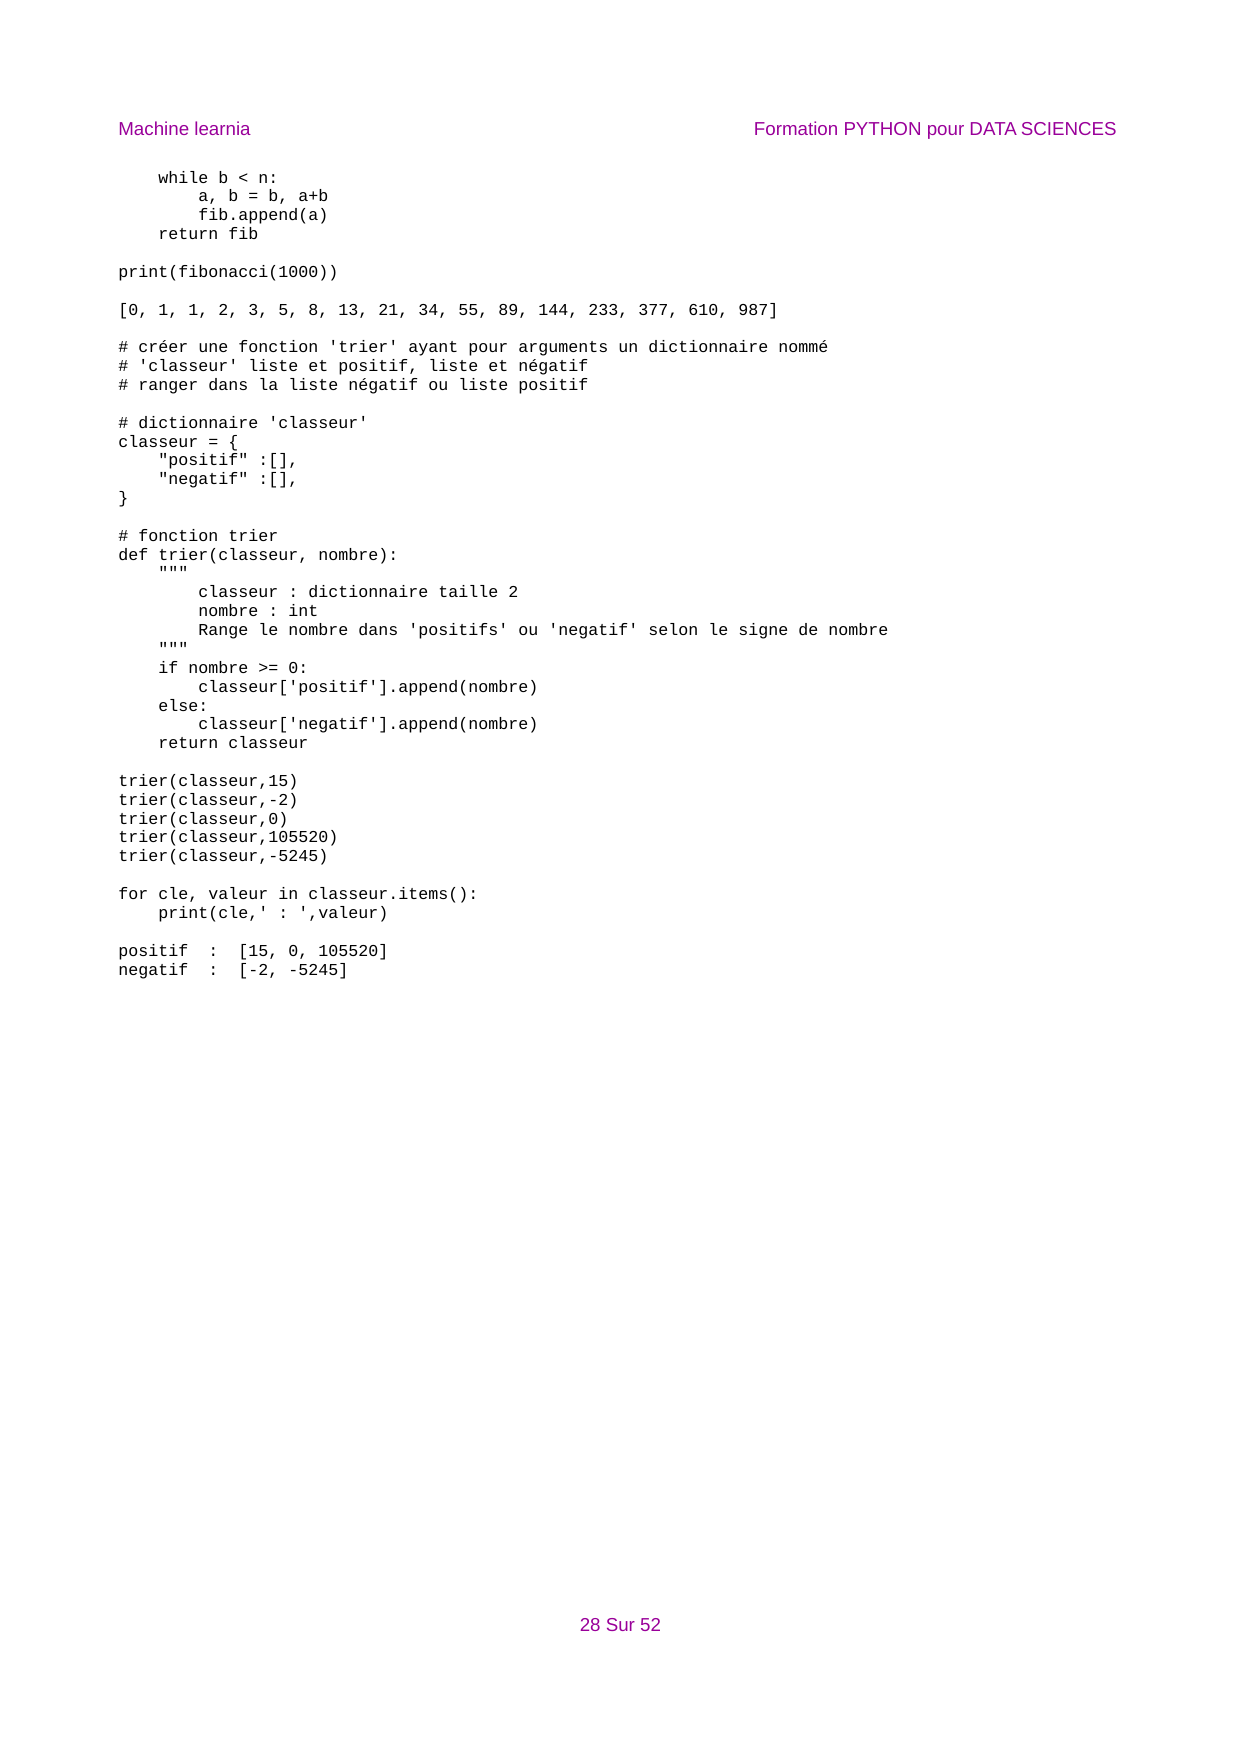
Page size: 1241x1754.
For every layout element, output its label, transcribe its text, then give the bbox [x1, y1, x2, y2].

text """ [118, 641, 1122, 659]
text classeur['positif'].append(nombre) [118, 678, 1122, 697]
text trier(classeur,15) [118, 772, 1122, 791]
text else: [118, 697, 1122, 716]
text print(fibonacci(1000)) [118, 263, 1122, 282]
text # créer une fonction 'trier' ayant pour arguments un dictionnaire nommé [118, 339, 1122, 358]
text trier(classeur,0) [118, 810, 1122, 829]
text positif : [15, 0, 105520] [118, 942, 1122, 961]
text return classeur [118, 735, 1122, 754]
text # fonction trier [118, 527, 1122, 546]
text return fib [118, 226, 1122, 244]
text fib.append(a) [118, 207, 1122, 226]
text negatif : [-2, -5245] [118, 961, 1122, 980]
text # 'classeur' liste et positif, liste et négatif [118, 358, 1122, 377]
text trier(classeur,-2) [118, 791, 1122, 810]
text if nombre >= 0: [118, 659, 1122, 678]
text # dictionnaire 'classeur' [118, 414, 1122, 433]
text classeur['negatif'].append(nombre) [118, 716, 1122, 735]
text classeur = { [118, 433, 1122, 452]
text nombre : int [118, 603, 1122, 622]
text trier(classeur,105520) [118, 829, 1122, 848]
text for cle, valeur in classeur.items(): [118, 886, 1122, 904]
text "negatif" :[], [118, 471, 1122, 490]
text print(cle,' : ',valeur) [118, 904, 1122, 923]
text [0, 1, 1, 2, 3, 5, 8, 13, 21, 34, 55, 89, 144, 233, 377, 610, 987] [118, 301, 1122, 320]
text Range le nombre dans 'positifs' ou 'negatif' selon le signe de nombre [118, 622, 1122, 641]
text } [118, 490, 1122, 508]
text a, b = b, a+b [118, 188, 1122, 207]
text while b < n: [118, 169, 1122, 188]
text classeur : dictionnaire taille 2 [118, 584, 1122, 603]
text "positif" :[], [118, 452, 1122, 471]
text trier(classeur,-5245) [118, 848, 1122, 867]
text # ranger dans la liste négatif ou liste positif [118, 377, 1122, 395]
text def trier(classeur, nombre): [118, 546, 1122, 565]
text """ [118, 565, 1122, 584]
